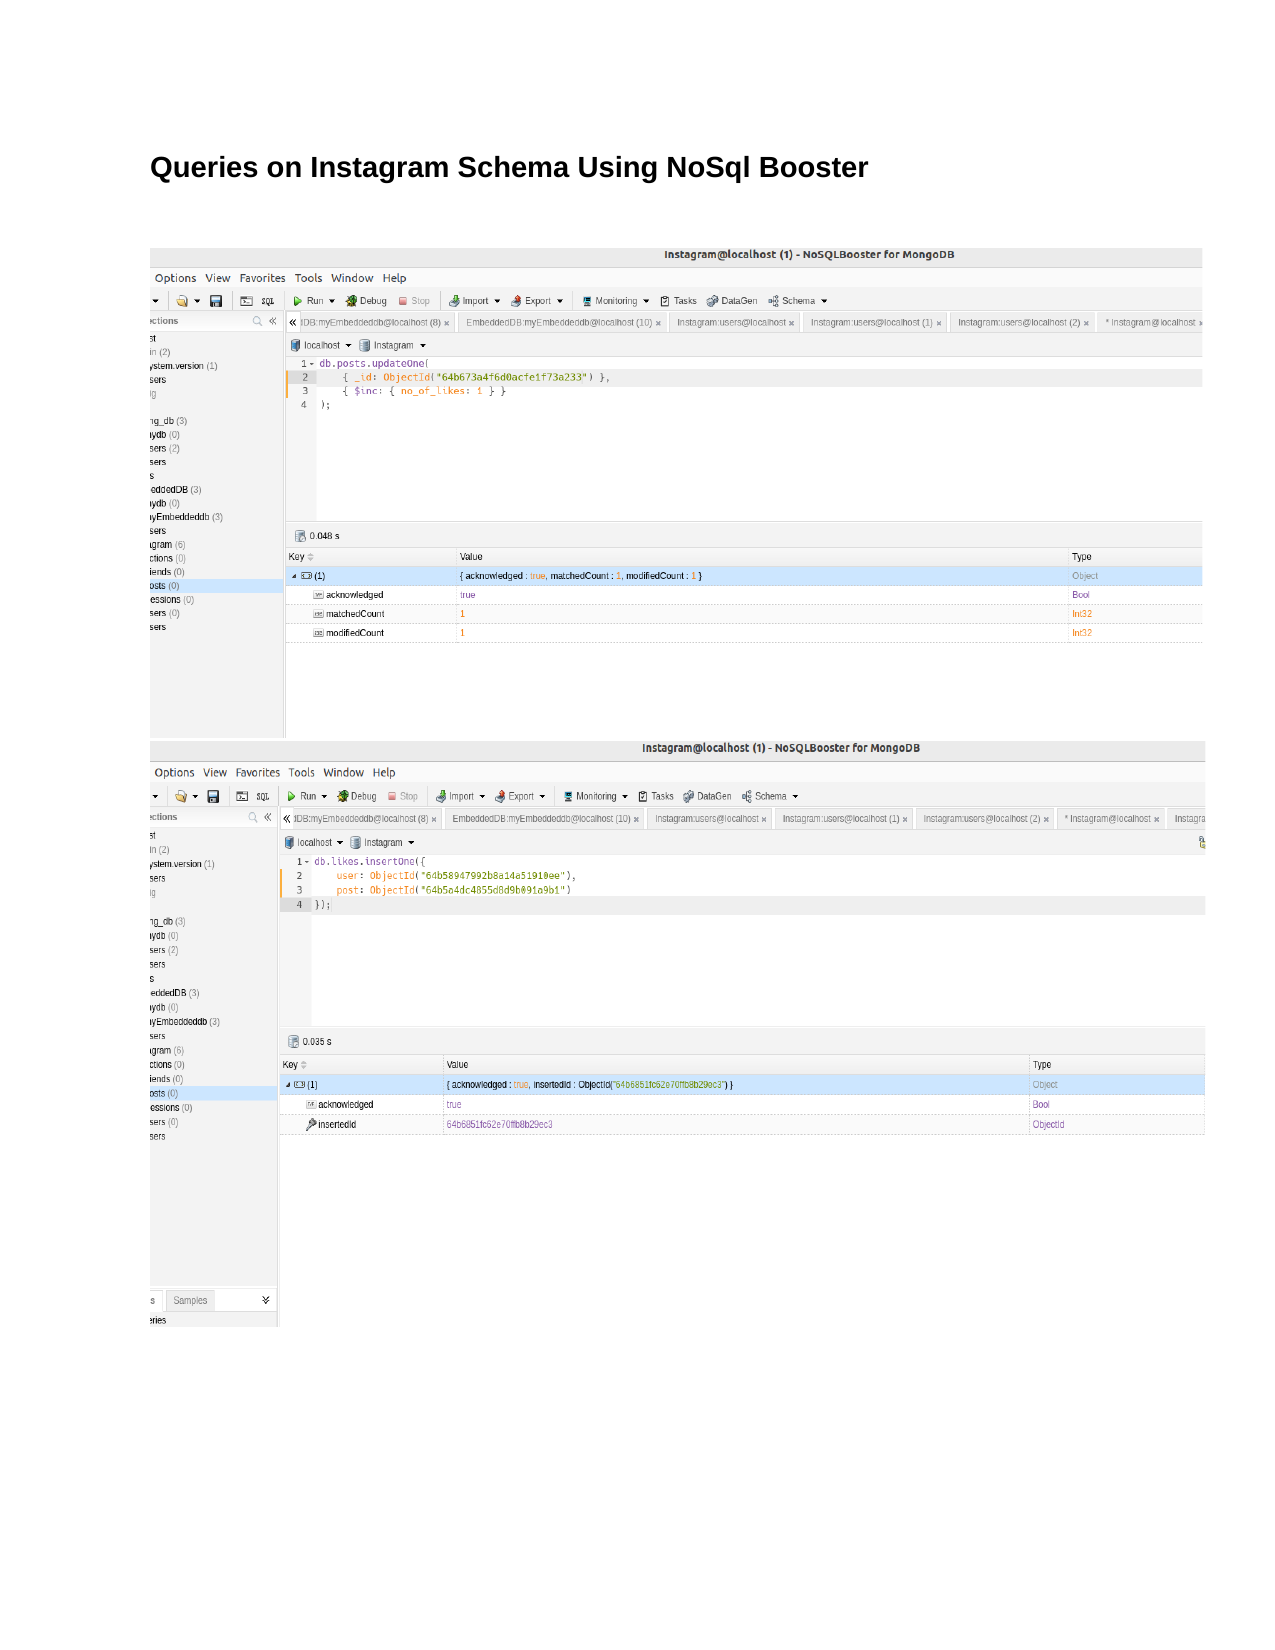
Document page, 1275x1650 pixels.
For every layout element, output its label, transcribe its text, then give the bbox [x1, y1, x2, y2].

picture [150, 248, 1203, 738]
text Queries on Instagram Schema Using NoSql Booster [150, 150, 1125, 183]
picture [150, 741, 1206, 1327]
